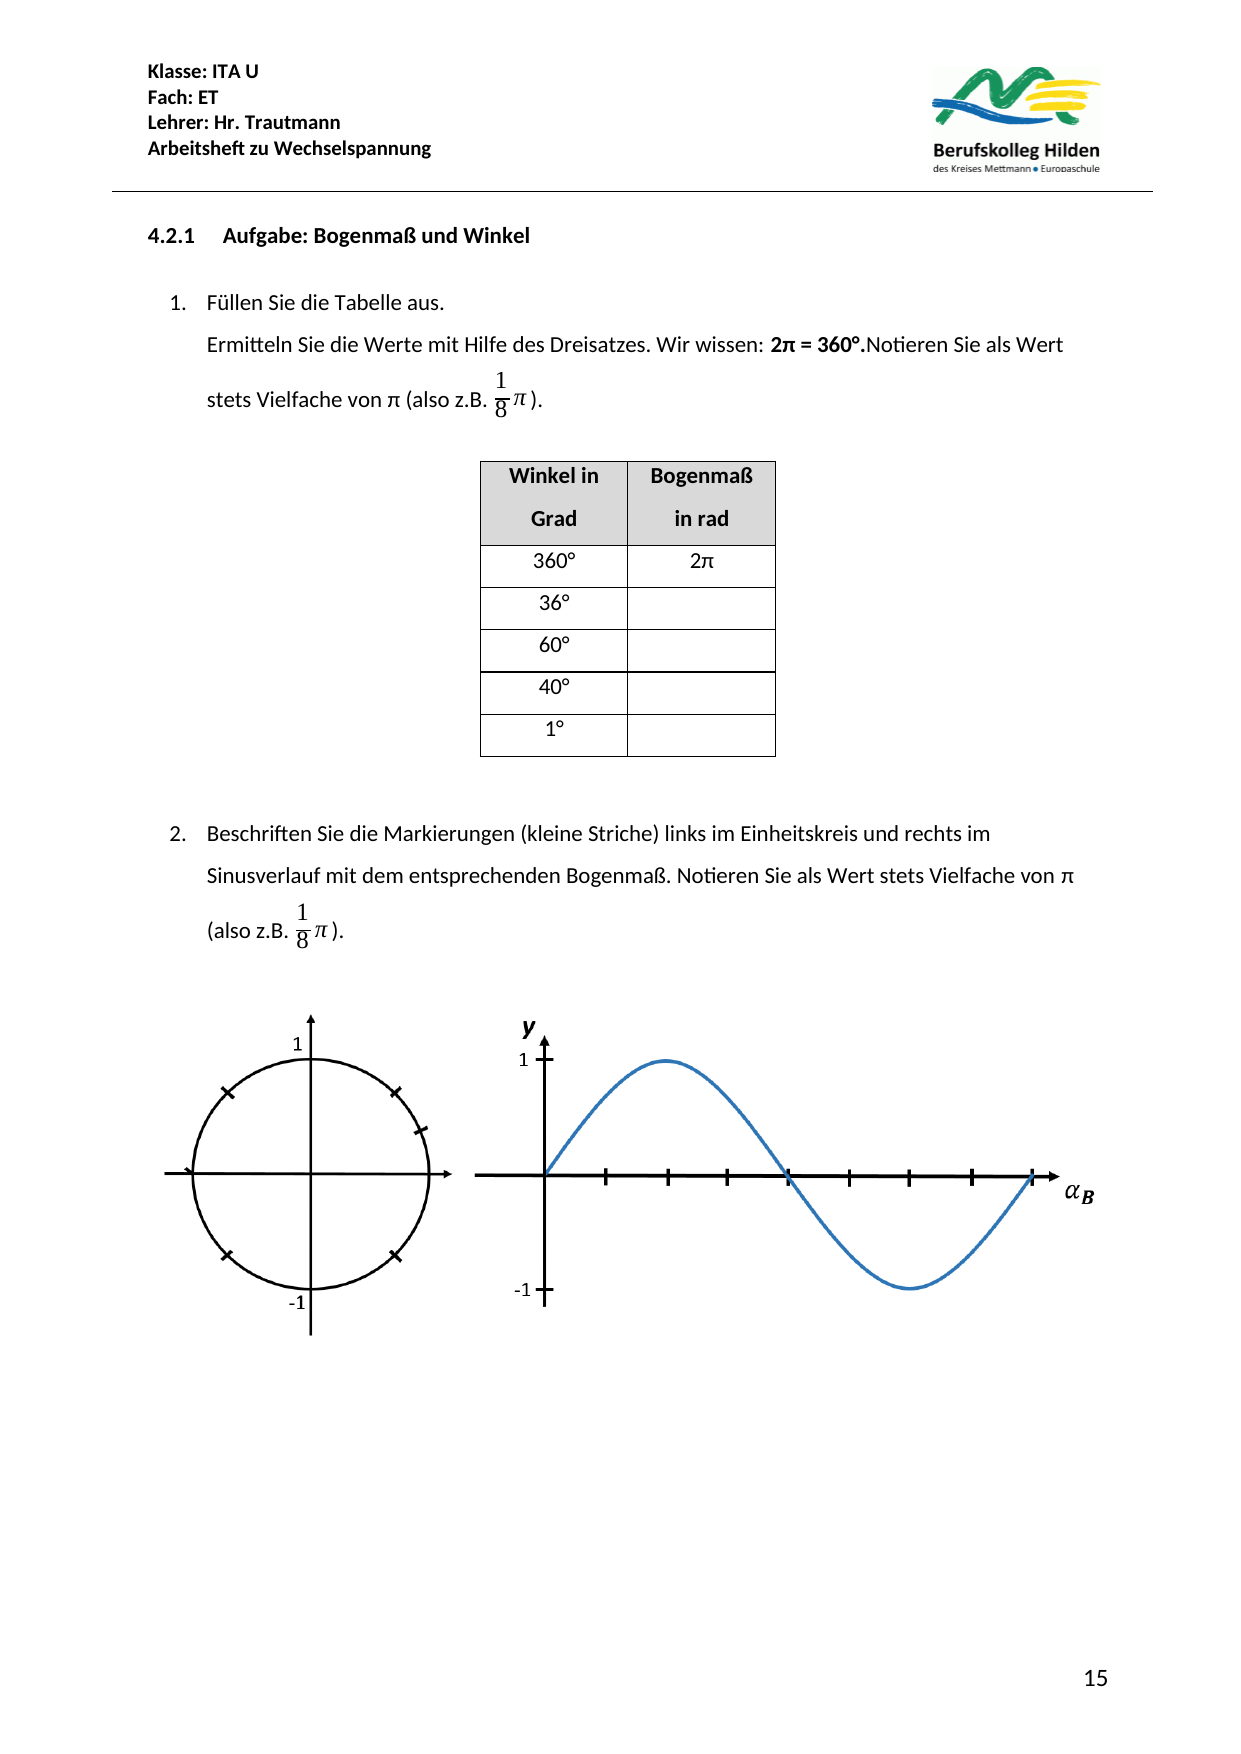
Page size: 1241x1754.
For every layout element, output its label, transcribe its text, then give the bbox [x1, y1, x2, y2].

table_cell 60° [481, 630, 627, 671]
table_header Bogenmaß in rad [628, 462, 775, 545]
table_cell 360° [481, 546, 627, 587]
table_cell 2π [628, 546, 775, 587]
table_header Winkel in Grad [481, 462, 627, 545]
list Ermitteln Sie die Werte mit Hilfe des Dreisatzes. Wir wissen: 2π = 360°.Notieren Sie als Wert stets Vielfache von π (also z.B. ). [207, 330, 1108, 426]
table_cell 36° [481, 588, 627, 629]
subtitle Aufgabe: Bogenmaß und Winkel [148, 221, 1108, 249]
table_cell 40° [481, 673, 627, 713]
picture [147, 992, 1107, 1351]
table_cell [628, 673, 775, 713]
list Füllen Sie die Tabelle aus. [169, 288, 1108, 316]
picture [951, 59, 1109, 181]
table_cell [628, 715, 775, 756]
table_cell [628, 630, 775, 671]
table_cell 1° [481, 715, 627, 756]
table_cell [628, 588, 775, 629]
list Beschriften Sie die Markierungen (kleine Striche) links im Einheitskreis und rechts im Sinusverlauf mit dem entsprechenden Bogenmaß. Notieren Sie als Wert stets Vielfache von π (also z.B. ). [169, 819, 1108, 957]
